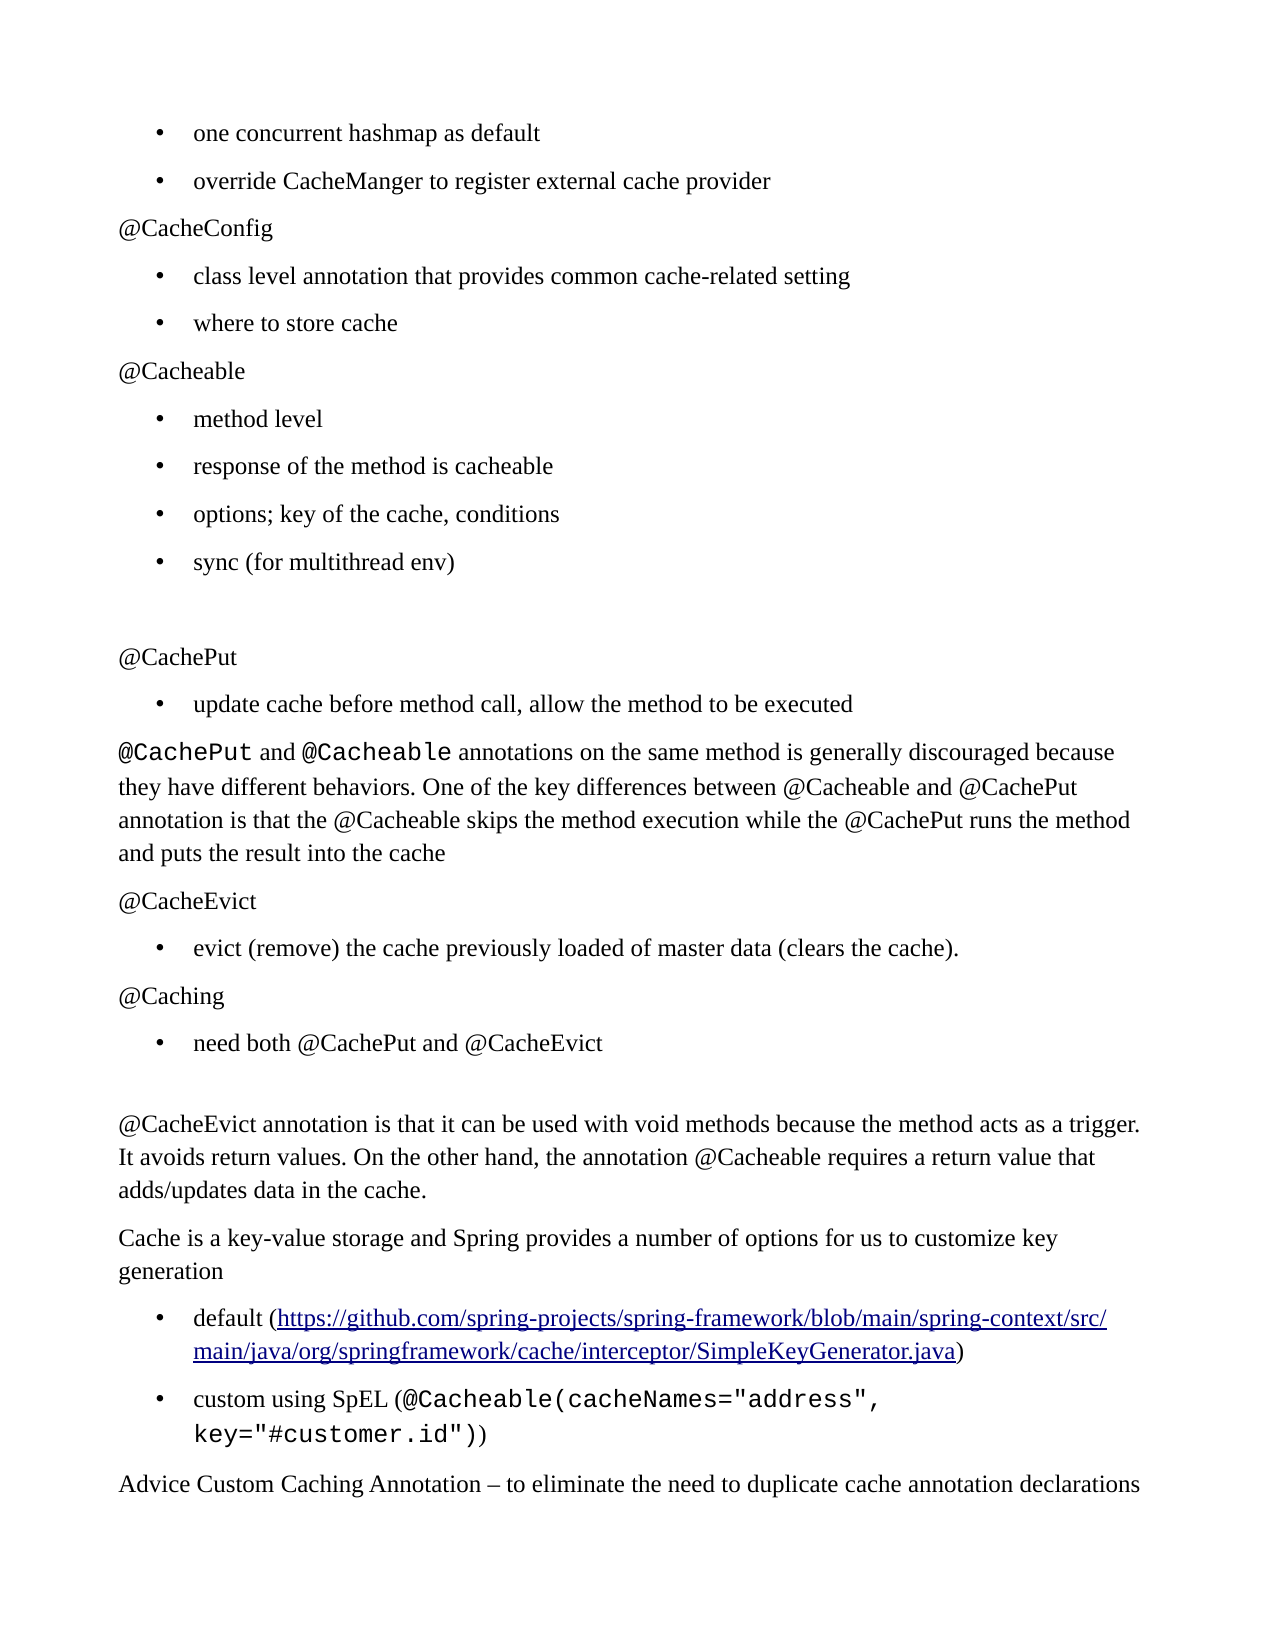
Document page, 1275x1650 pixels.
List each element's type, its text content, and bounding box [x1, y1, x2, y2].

list override CacheManger to register external cache provider [156, 166, 1157, 194]
list update cache before method call, allow the method to be executed [156, 689, 1157, 718]
list class level annotation that provides common cache-related setting [156, 261, 1157, 290]
list options; key of the cache, conditions [156, 499, 1157, 528]
text @CacheEvict annotation is that it can be used with void methods because the method acts as a trigger. It avoids return values. On the other hand, the annotation @Cacheable requires a return value that adds/updates data in the cache. [118, 1076, 1157, 1204]
text Advice Custom Caching Annotation – to eliminate the need to duplicate cache annotation declarations [118, 1469, 1157, 1498]
list response of the method is cacheable [156, 451, 1157, 480]
text @CacheConfig [118, 213, 1157, 242]
text @CachePut and @Cacheable annotations on the same method is generally discouraged because they have different behaviors. One of the key differences between @Cacheable and @CachePut annotation is that the @Cacheable skips the method execution while the @CachePut runs the method and puts the result into the cache [118, 737, 1157, 867]
text @Caching [118, 981, 1157, 1010]
list sync (for multithread env) [156, 547, 1157, 575]
list method level [156, 404, 1157, 432]
list need both @CachePut and @CacheEvict [156, 1028, 1157, 1057]
list default (https://github.com/spring-projects/spring-framework/blob/main/spring-context/src/main/java/org/springframework/cache/interceptor/SimpleKeyGenerator.java) [156, 1303, 1157, 1365]
text Cache is a key-value storage and Spring provides a number of options for us to customize key generation [118, 1223, 1157, 1284]
list one concurrent hashmap as default [156, 118, 1157, 147]
list evict (remove) the cache previously loaded of master data (clears the cache). [156, 933, 1157, 962]
text @Cacheable [118, 356, 1157, 385]
text @CachePut [118, 642, 1157, 671]
list where to store cache [156, 308, 1157, 337]
list custom using SpEL (@Cacheable(cacheNames="address", key="#customer.id")) [156, 1384, 1157, 1450]
text @CacheEvict [118, 886, 1157, 914]
